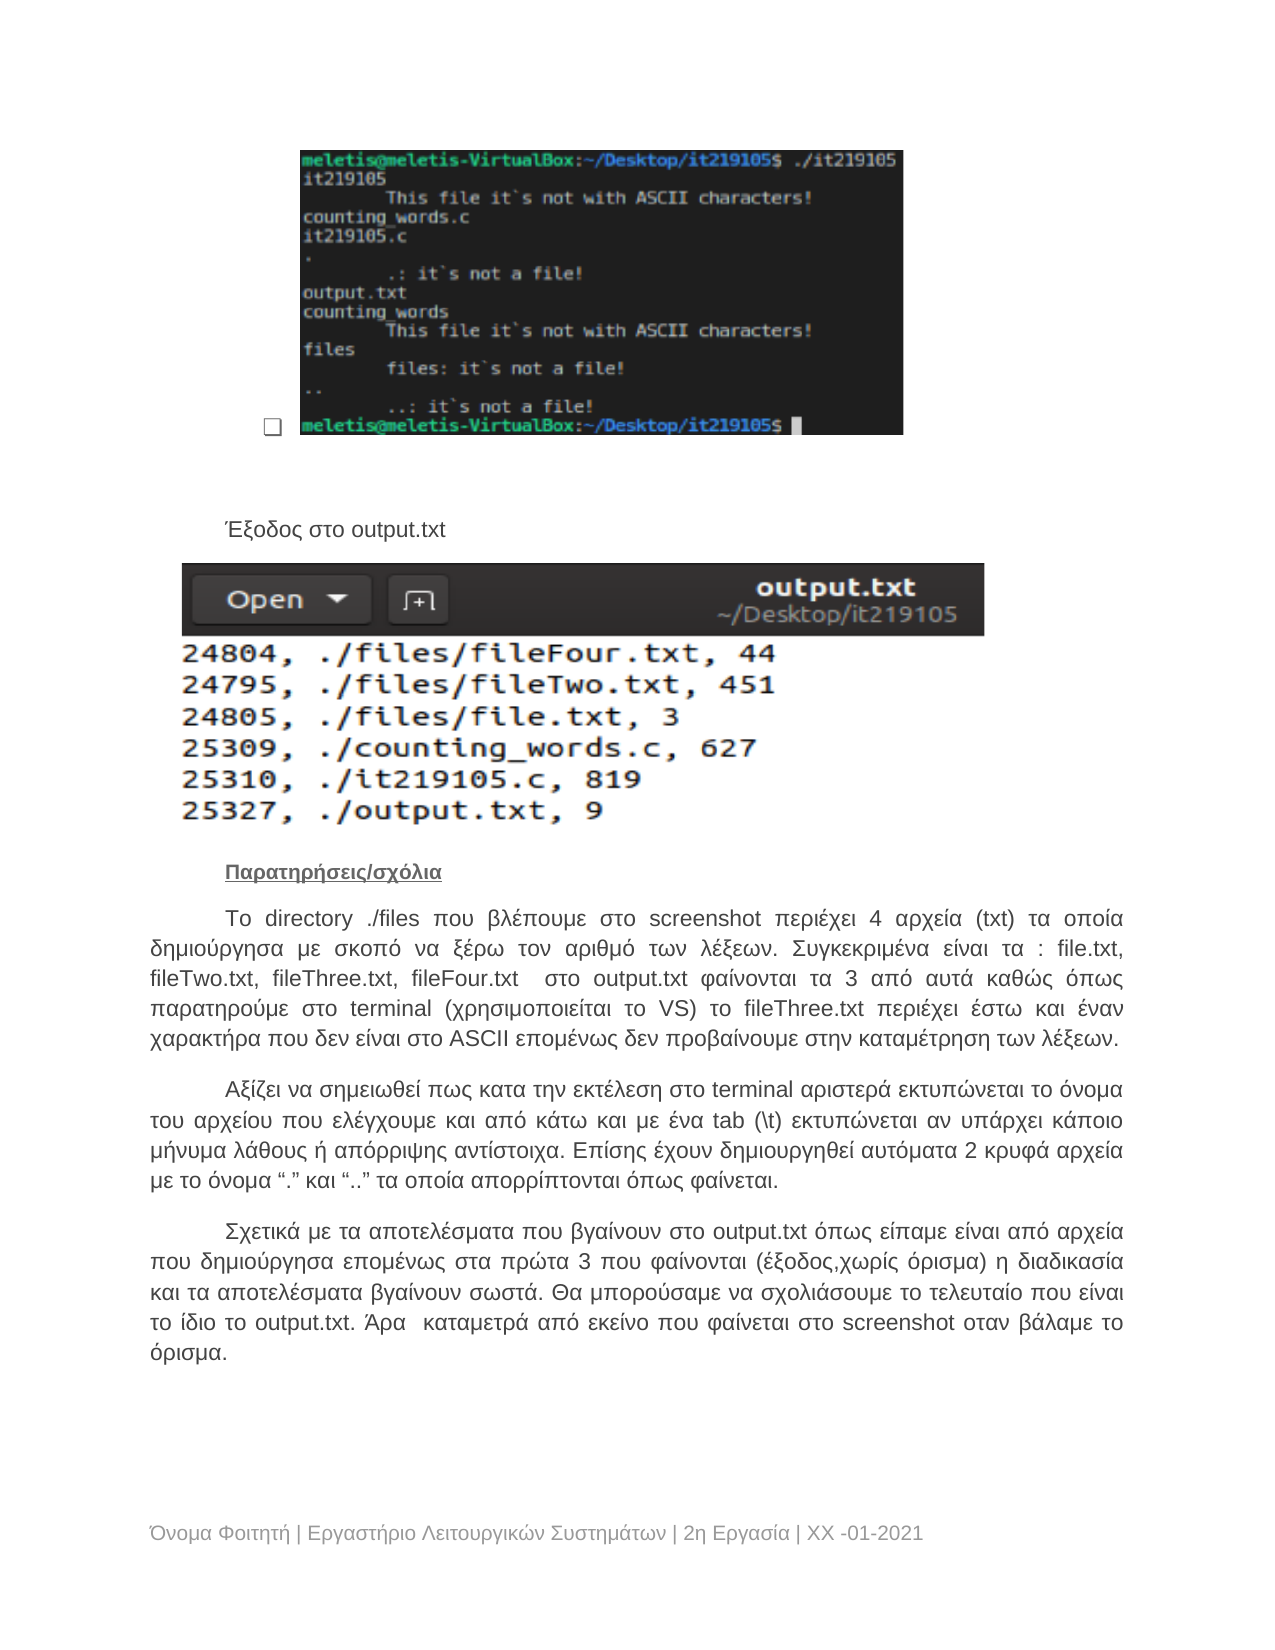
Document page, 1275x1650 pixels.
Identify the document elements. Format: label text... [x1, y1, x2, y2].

subtitle Παρατηρήσεις/σχόλια [225, 860, 1125, 884]
picture [300, 150, 904, 435]
text Αξίζει να σημειωθεί πως κατα την εκτέλεση στο terminal αριστερά εκτυπώνεται το όνομα του αρχείου που ελέγχουμε και από κάτω και με ένα tab (\t) εκτυπώνεται αν υπάρχει κάποιο μήνυμα λάθους ή απόρριψης αντίστοιχα. Επίσης έχουν δημιουργηθεί αυτόματα 2 κρυφά αρχεία με το όνομα “.” και “..” τα οποία απορρίπτονται όπως φαίνεται. [150, 1076, 1125, 1193]
picture [181, 563, 985, 828]
text Σχετικά με τα αποτελέσματα που βγαίνουν στο output.txt όπως είπαμε είναι από αρχεία που δημιούργησα επομένως στα πρώτα 3 που φαίνονται (έξοδος,χωρίς όρισμα) η διαδικασία και τα αποτελέσματα βγαίνουν σωστά. Θα μπορούσαμε να σχολιάσουμε το τελευταίο που είναι το ίδιο το output.txt. Άρα καταμετρά από εκείνο που φαίνεται στο screenshot οταν βάλαμε το όρισμα. [150, 1218, 1125, 1365]
text Το directory ./files που βλέπουμε στο screenshot περιέχει 4 αρχεία (txt) τα οποία δημιούργησα με σκοπό να ξέρω τον αριθμό των λέξεων. Συγκεκριμένα είναι τα : file.txt, fileTwo.txt, fileThree.txt, fileFour.txt στο output.txt φαίνονται τα 3 από αυτά καθώς όπως παρατηρούμε στο terminal (χρησιμοποιείται το VS) το fileThree.txt περιέχει έστω και έναν χαρακτήρα που δεν είναι στο ASCII επομένως δεν προβαίνουμε στην καταμέτρηση των λέξεων. [150, 904, 1125, 1052]
subtitle Έξοδος στο output.txt [225, 516, 1125, 543]
